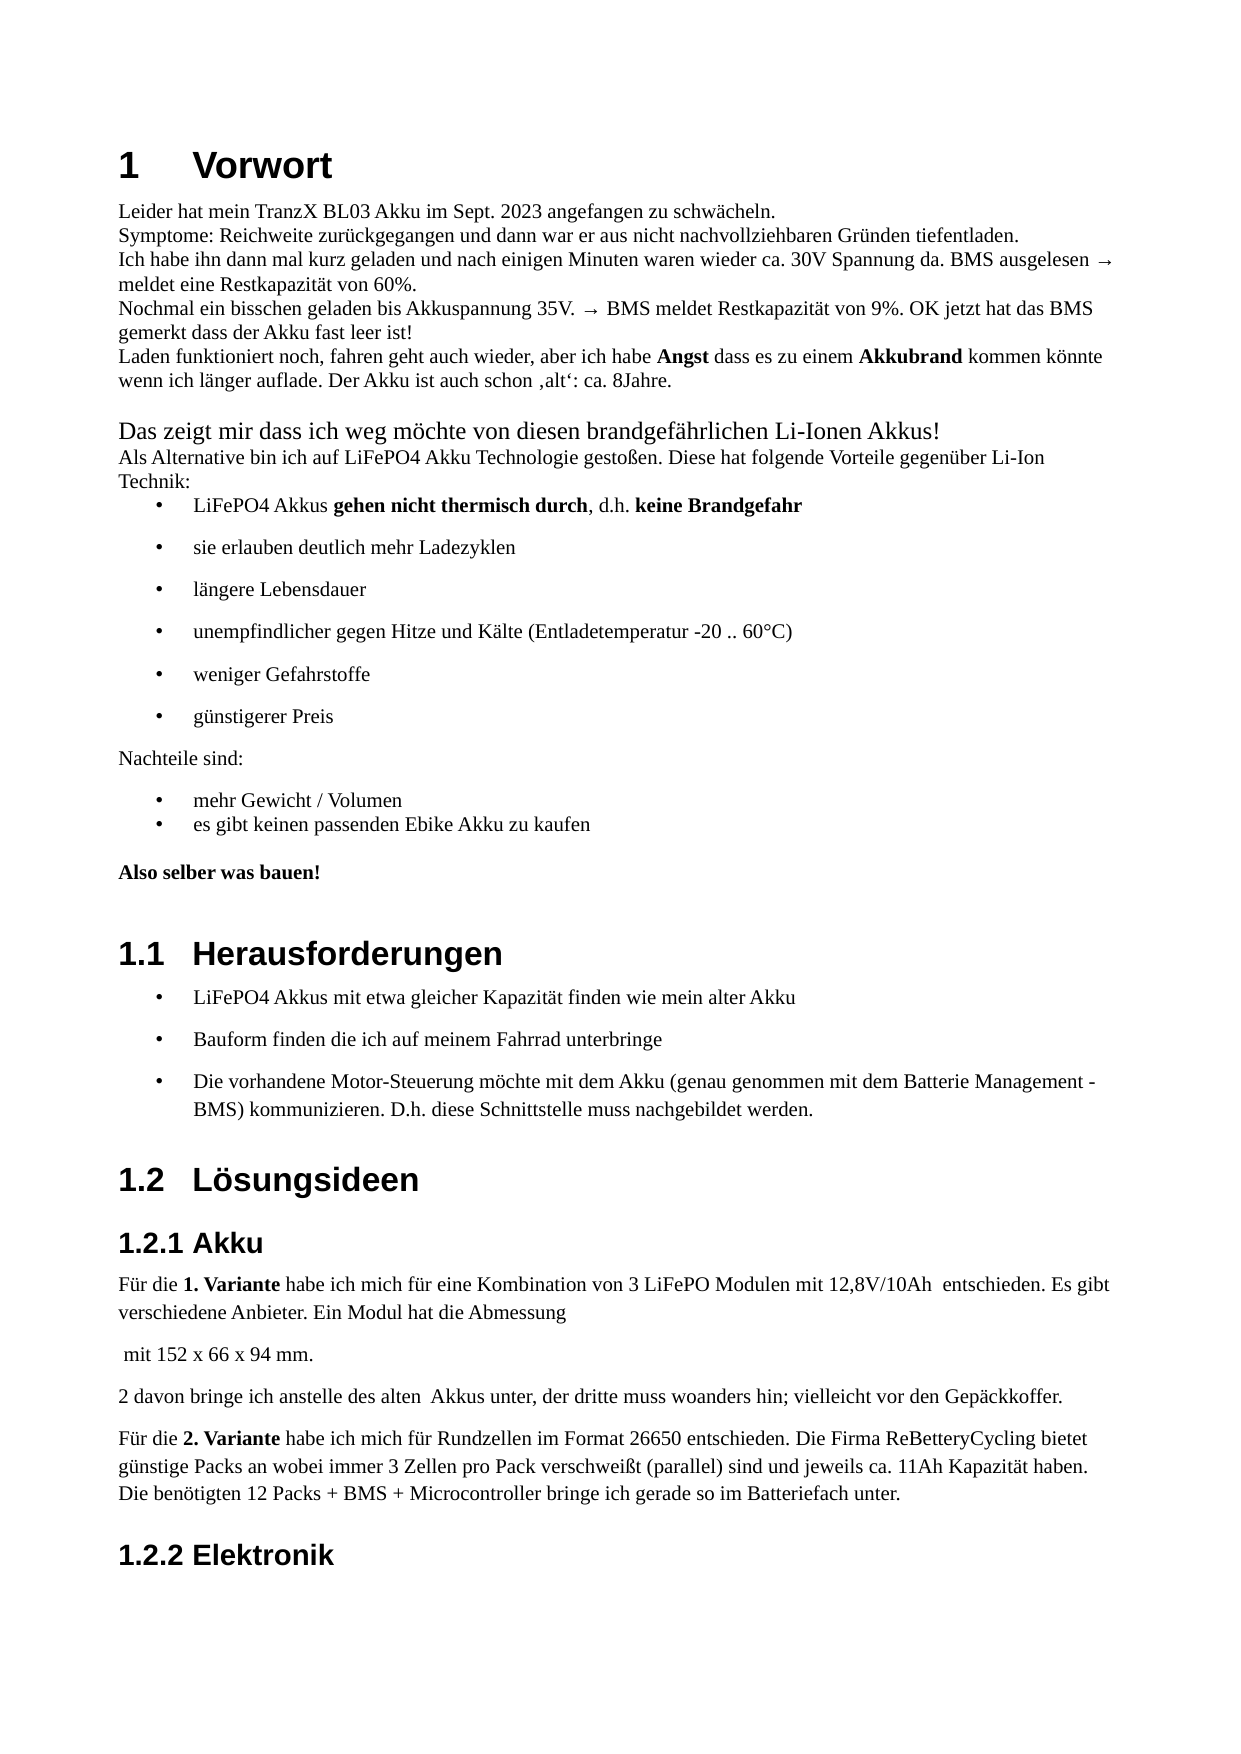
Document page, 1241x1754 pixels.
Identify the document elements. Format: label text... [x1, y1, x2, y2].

list mehr Gewicht / Volumen [156, 788, 1122, 812]
subtitle Akku [118, 1226, 1122, 1259]
subtitle Lösungsideen [118, 1160, 1122, 1199]
text Das zeigt mir dass ich weg möchte von diesen brandgefährlichen Li-Ionen Akkus! [118, 416, 1122, 444]
list LiFePO4 Akkus gehen nicht thermisch durch, d.h. keine Brandgefahr [156, 493, 1122, 517]
text mit 152 x 66 x 94 mm. [118, 1342, 1122, 1366]
text Als Alternative bin ich auf LiFePO4 Akku Technologie gestoßen. Diese hat folgende Vorteile gegenüber Li-Ion Technik: [118, 444, 1122, 493]
list längere Lebensdauer [156, 577, 1122, 601]
list Die vorhandene Motor-Steuerung möchte mit dem Akku (genau genommen mit dem Batterie Management - BMS) kommunizieren. D.h. diese Schnittstelle muss nachgebildet werden. [156, 1069, 1122, 1121]
text Ich habe ihn dann mal kurz geladen und nach einigen Minuten waren wieder ca. 30V Spannung da. BMS ausgelesen → meldet eine Restkapazität von 60%. [118, 247, 1122, 296]
list unempfindlicher gegen Hitze und Kälte (Entladetemperatur -20 .. 60°C) [156, 619, 1122, 643]
list es gibt keinen passenden Ebike Akku zu kaufen [156, 812, 1122, 836]
subtitle Elektronik [118, 1538, 1122, 1572]
subtitle Vorwort [118, 143, 1122, 187]
list günstigerer Preis [156, 704, 1122, 728]
text Nochmal ein bisschen geladen bis Akkuspannung 35V. → BMS meldet Restkapazität von 9%. OK jetzt hat das BMS gemerkt dass der Akku fast leer ist! [118, 296, 1122, 344]
text Leider hat mein TranzX BL03 Akku im Sept. 2023 angefangen zu schwächeln. [118, 199, 1122, 223]
text Laden funktioniert noch, fahren geht auch wieder, aber ich habe Angst dass es zu einem Akkubrand kommen könnte wenn ich länger auflade. Der Akku ist auch schon ‚alt‘: ca. 8Jahre. [118, 344, 1122, 392]
list Bauform finden die ich auf meinem Fahrrad unterbringe [156, 1027, 1122, 1051]
text 2 davon bringe ich anstelle des alten Akkus unter, der dritte muss woanders hin; vielleicht vor den Gepäckkoffer. [118, 1384, 1122, 1408]
text Nachteile sind: [118, 746, 1122, 770]
text Für die 1. Variante habe ich mich für eine Kombination von 3 LiFePO Modulen mit 12,8V/10Ah entschieden. Es gibt verschiedene Anbieter. Ein Modul hat die Abmessung [118, 1272, 1122, 1324]
text Also selber was bauen! [118, 860, 1122, 884]
subtitle Herausforderungen [118, 934, 1122, 972]
list LiFePO4 Akkus mit etwa gleicher Kapazität finden wie mein alter Akku [156, 985, 1122, 1009]
text Symptome: Reichweite zurückgegangen und dann war er aus nicht nachvollziehbaren Gründen tiefentladen. [118, 223, 1122, 247]
text Für die 2. Variante habe ich mich für Rundzellen im Format 26650 entschieden. Die Firma ReBetteryCycling bietet günstige Packs an wobei immer 3 Zellen pro Pack verschweißt (parallel) sind und jeweils ca. 11Ah Kapazität haben. Die benötigten 12 Packs + BMS + Microcontroller bringe ich gerade so im Batteriefach unter. [118, 1426, 1122, 1505]
list sie erlauben deutlich mehr Ladezyklen [156, 535, 1122, 559]
list weniger Gefahrstoffe [156, 661, 1122, 686]
